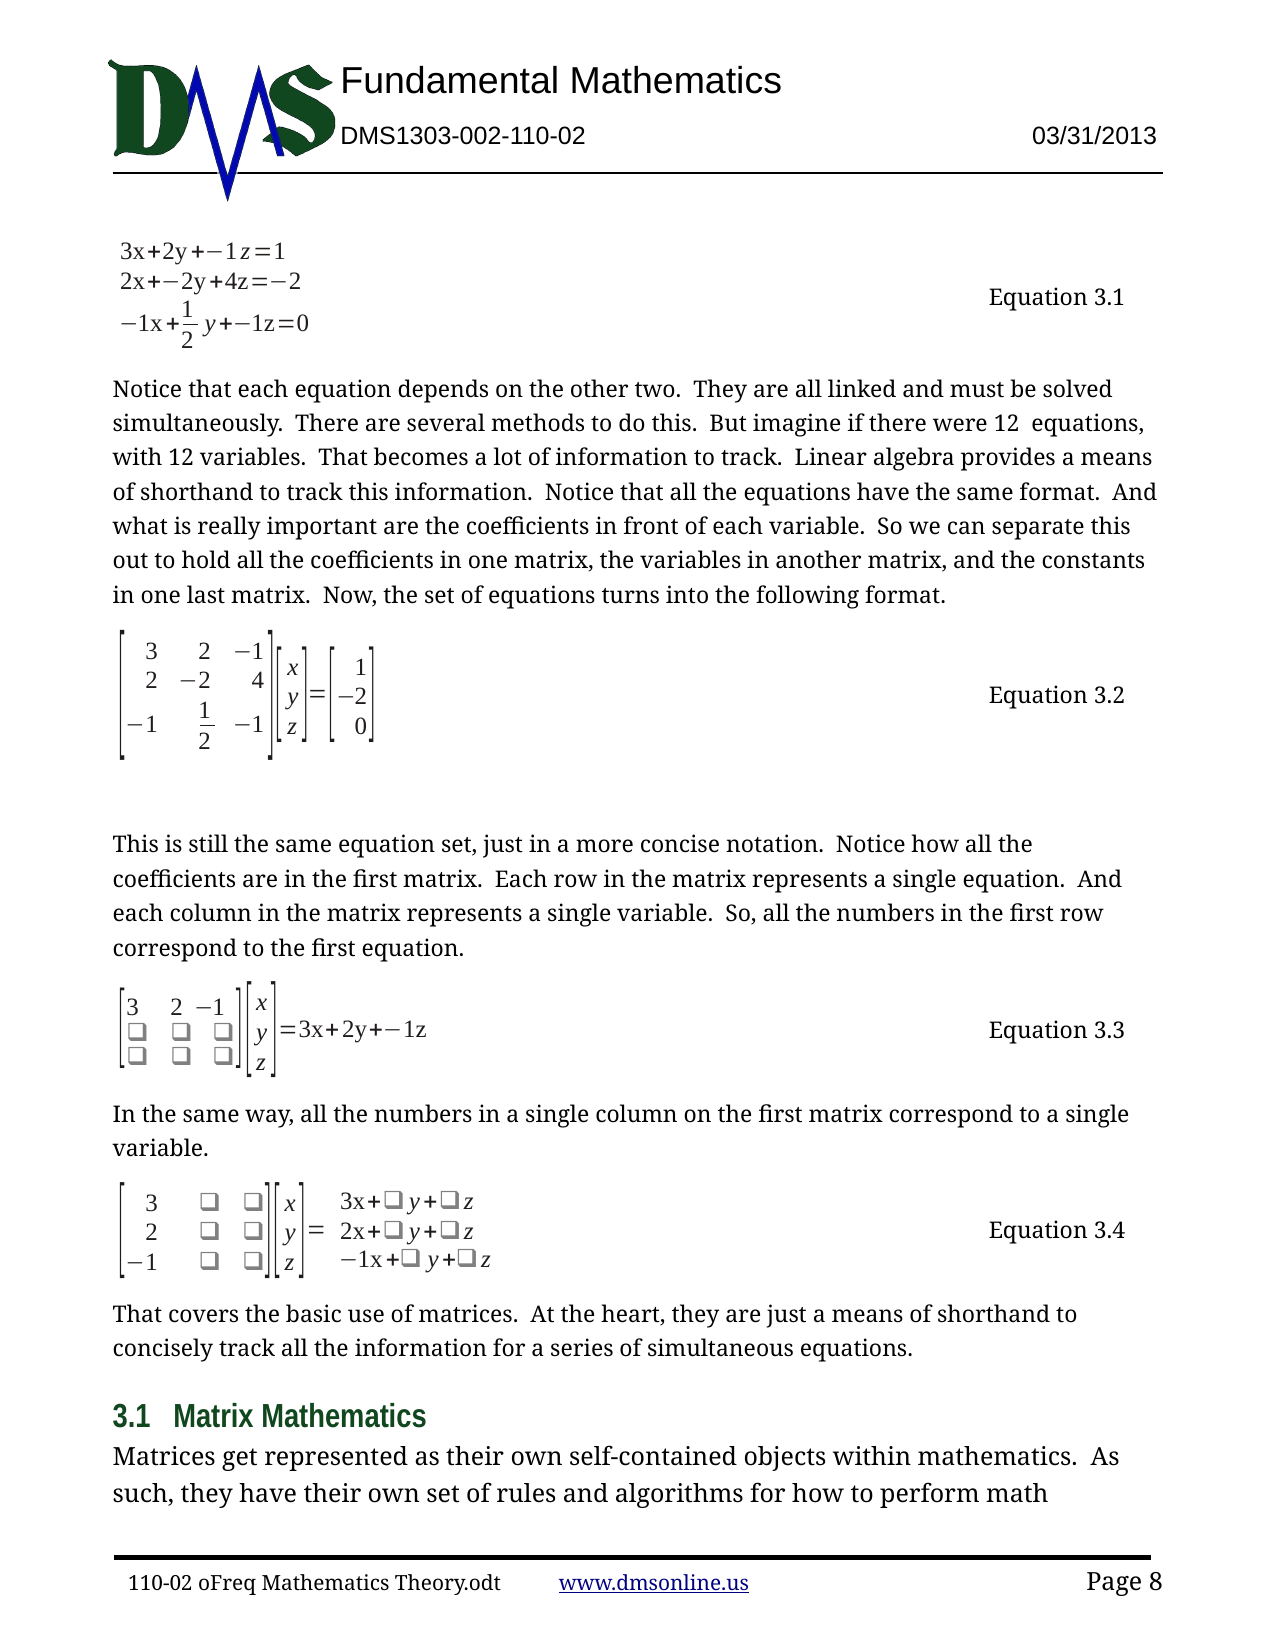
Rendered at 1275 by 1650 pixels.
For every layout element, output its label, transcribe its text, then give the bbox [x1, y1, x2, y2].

subtitle Matrix Mathematics [112, 1397, 1162, 1435]
text This is still the same equation set, just in a more concise notation. Notice how all the coefficients are in the first matrix. Each row in the matrix represents a single equation. And each column in the matrix represents a single variable. So, all the numbers in the first row correspond to the first equation. [112, 828, 1162, 963]
text Equation 3.3 [112, 981, 1162, 1079]
picture [105, 56, 338, 204]
text Equation 3.1 [112, 238, 1162, 354]
text Equation 3.4 [112, 1181, 1162, 1280]
text Notice that each equation depends on the other two. They are all linked and must be solved simultaneously. There are several methods to do this. But imagine if there were 12 equations, with 12 variables. That becomes a lot of information to track. Linear algebra provides a means of shorthand to track this information. Notice that all the equations have the same format. And what is really important are the coefficients in front of each variable. So we can separate this out to hold all the coefficients in one matrix, the variables in another matrix, and the constants in one last matrix. Now, the set of equations turns into the following format. [112, 373, 1162, 610]
text Equation 3.2 [112, 628, 1162, 761]
text That covers the basic use of matrices. At the heart, they are just a means of shorthand to concisely track all the information for a series of simultaneous equations. [112, 1298, 1162, 1363]
text Matrices get represented as their own self-contained objects within mathematics. As such, they have their own set of rules and algorithms for how to perform math [112, 1439, 1162, 1510]
text In the same way, all the numbers in a single column on the first matrix correspond to a single variable. [112, 1097, 1162, 1163]
